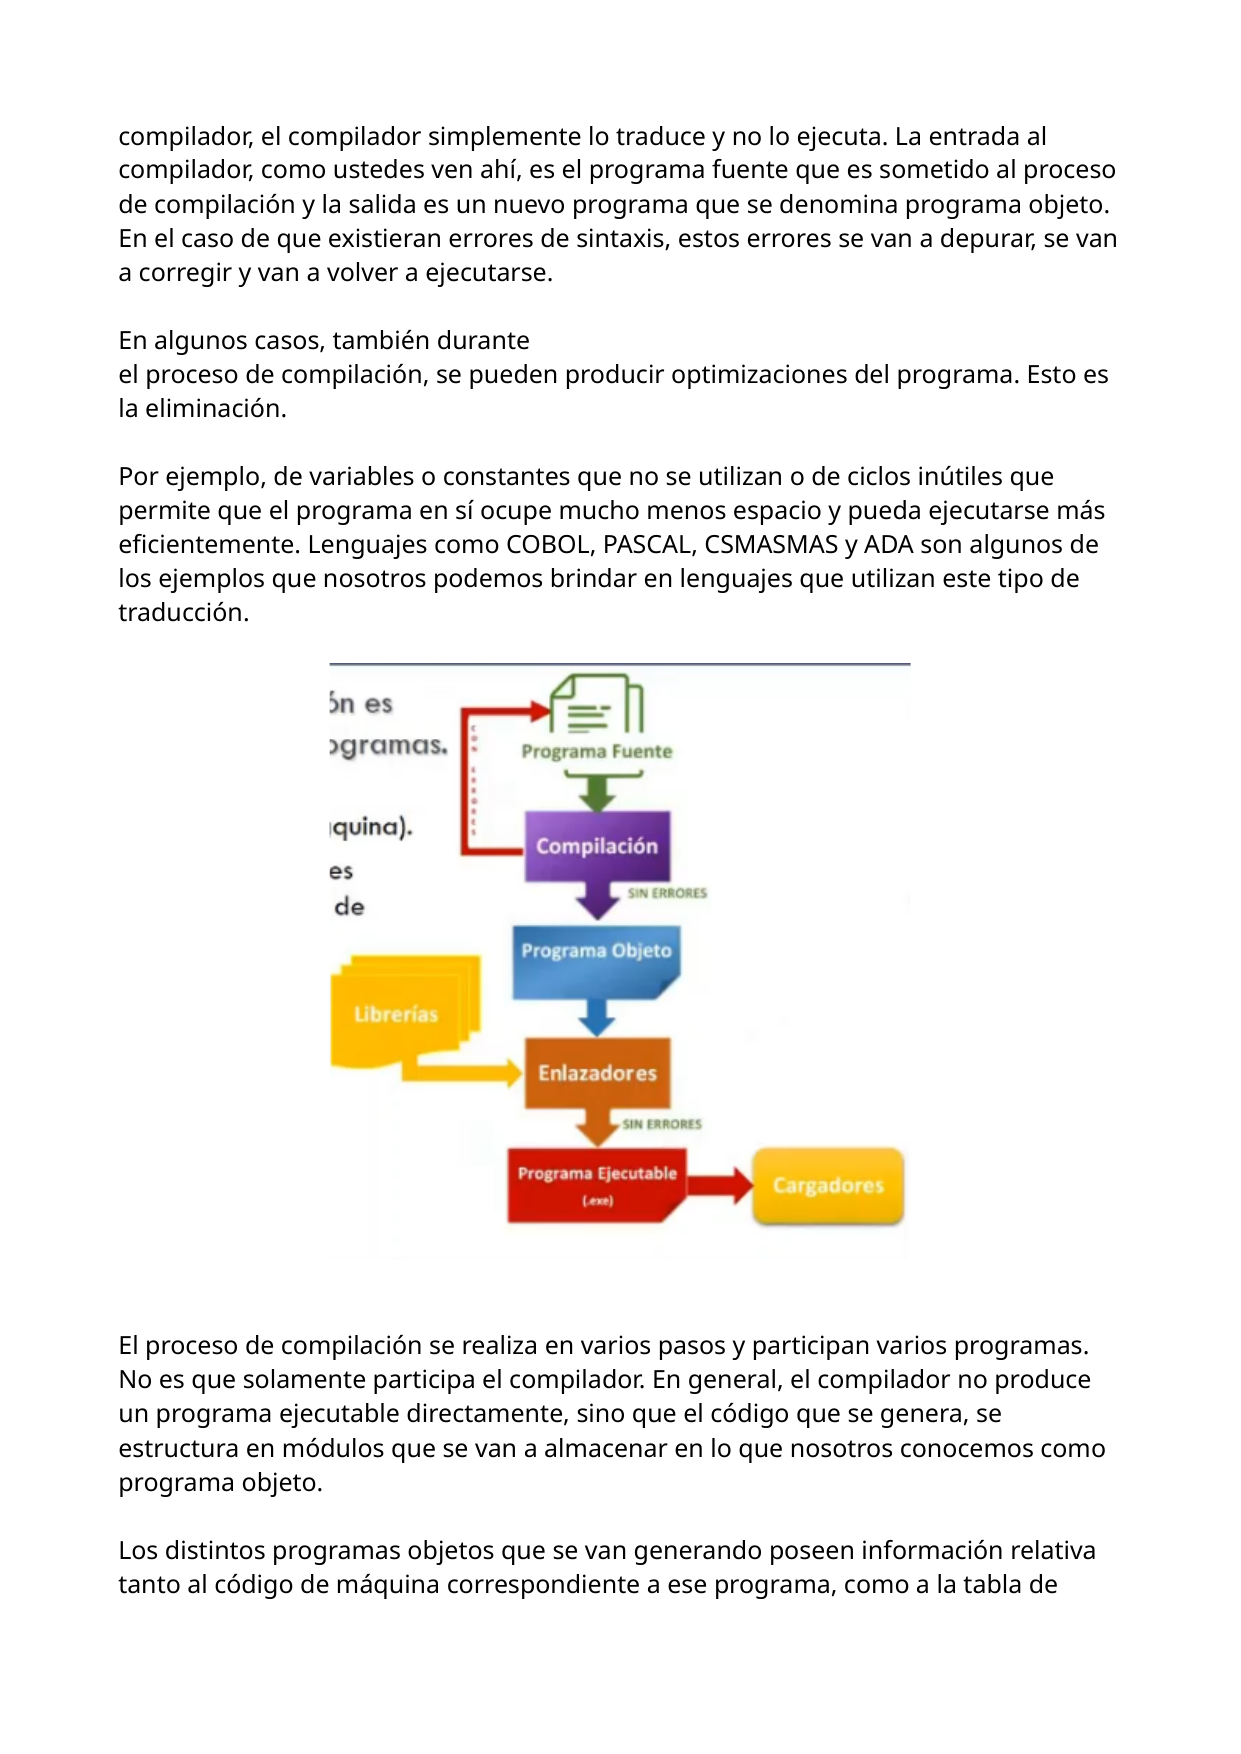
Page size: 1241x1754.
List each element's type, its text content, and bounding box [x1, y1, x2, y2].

text Los distintos programas objetos que se van generando poseen información relativa tanto al código de máquina correspondiente a ese programa, como a la tabla de [118, 1532, 1122, 1601]
text compilador, el compilador simplemente lo traduce y no lo ejecuta. La entrada al compilador, como ustedes ven ahí, es el programa fuente que es sometido al proceso de compilación y la salida es un nuevo programa que se denomina programa objeto. En el caso de que existieran errores de sintaxis, estos errores se van a depurar, se van a corregir y van a volver a ejecutarse. [118, 118, 1122, 288]
text el proceso de compilación, se pueden producir optimizaciones del programa. Esto es la eliminación. [118, 357, 1122, 425]
text El proceso de compilación se realiza en varios pasos y participan varios programas. No es que solamente participa el compilador. En general, el compilador no produce un programa ejecutable directamente, sino que el código que se genera, se estructura en módulos que se van a almacenar en lo que nosotros conocemos como programa objeto. [118, 1328, 1122, 1498]
picture [329, 663, 911, 1260]
text Por ejemplo, de variables o constantes que no se utilizan o de ciclos inútiles que permite que el programa en sí ocupe mucho menos espacio y pueda ejecutarse más eficientemente. Lenguajes como COBOL, PASCAL, CSMASMAS y ADA son algunos de los ejemplos que nosotros podemos brindar en lenguajes que utilizan este tipo de traducción. [118, 459, 1122, 629]
text En algunos casos, también durante [118, 322, 1122, 357]
